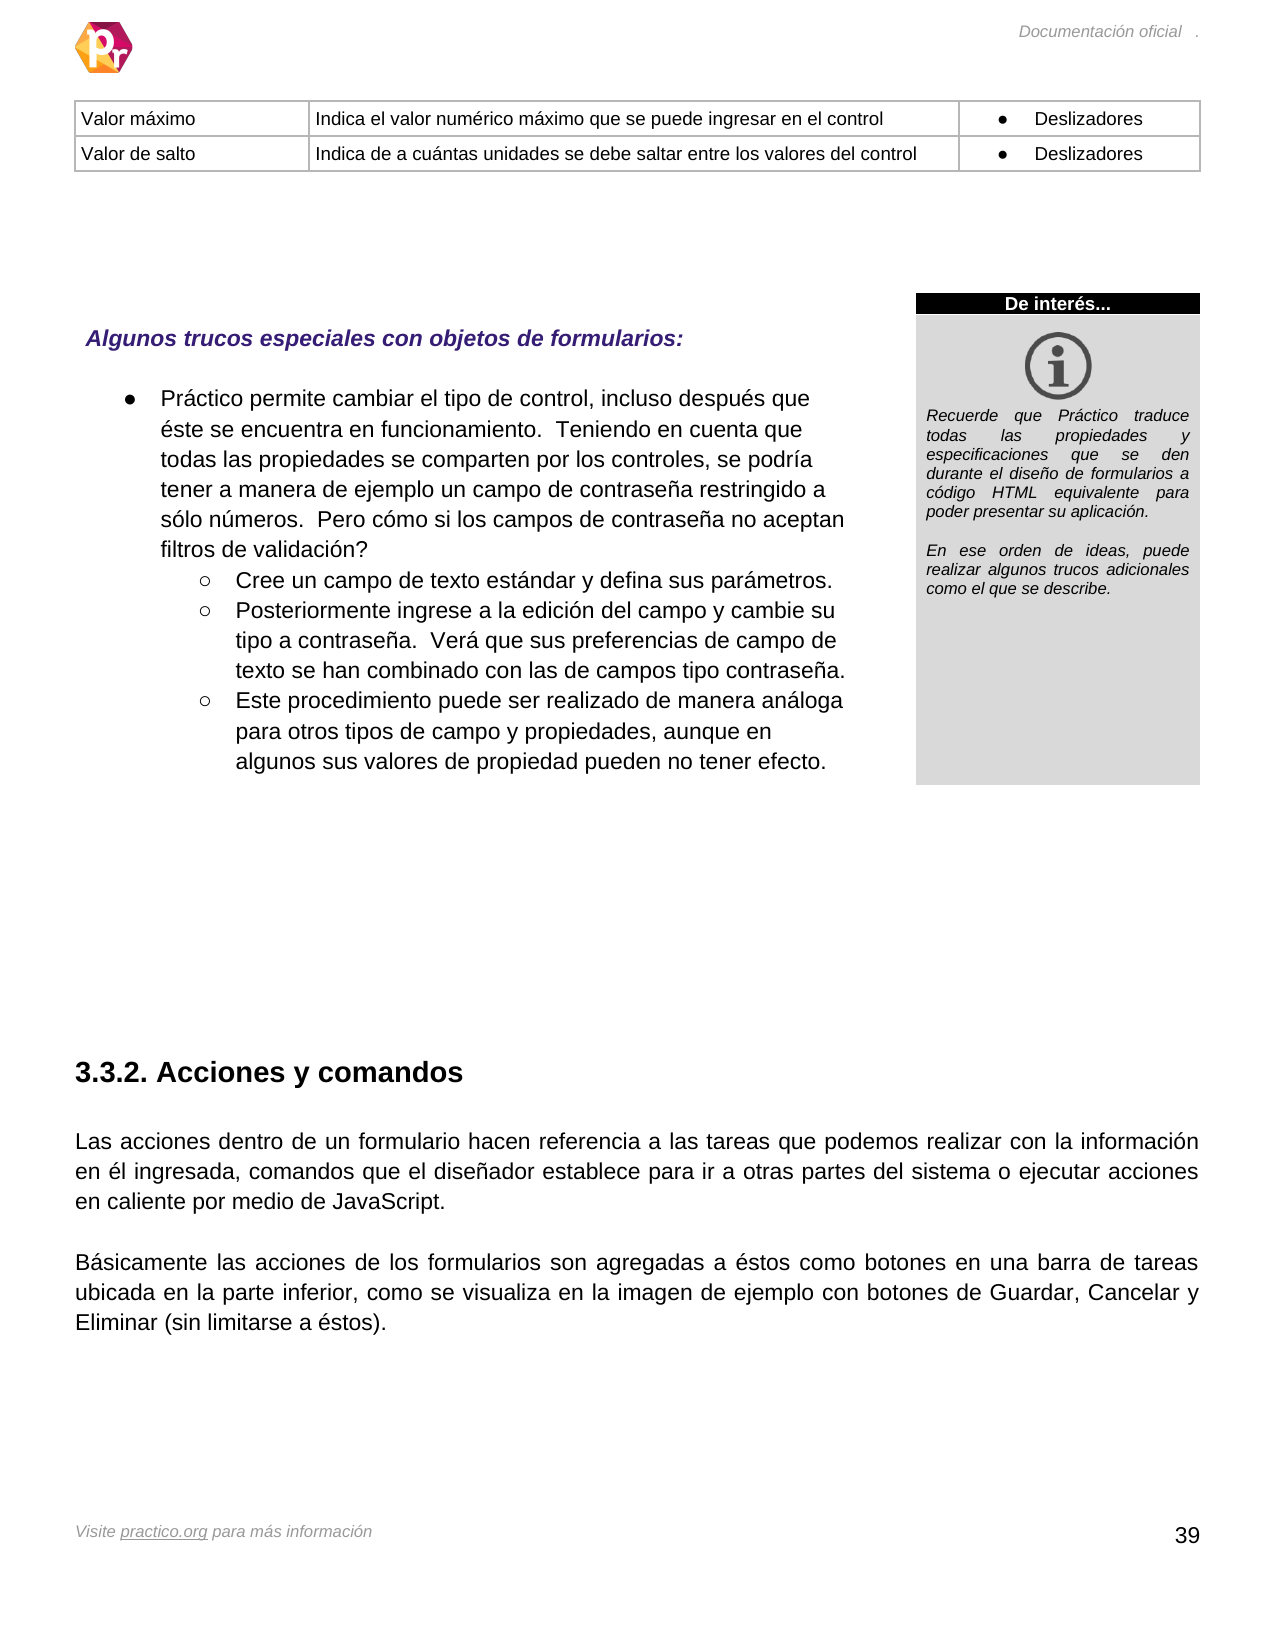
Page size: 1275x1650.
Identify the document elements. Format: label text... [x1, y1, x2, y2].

picture [75, 22, 133, 73]
table_cell Algunos trucos especiales con objetos de formularios: Práctico permite cambiar el tipo de control, incluso después que éste se encuentra en funcionamiento. Teniendo en cuenta que todas las propiedades se comparten por los controles, se podría tener a manera de ejemplo un campo de contraseña restringido a sólo números. Pero cómo si los campos de contraseña no aceptan filtros de validación? Cree un campo de texto estándar y defina sus parámetros. Posteriormente ingrese a la edición del campo y cambie su tipo a contraseña. Verá que sus preferencias de campo de texto se han combinado con las de campos tipo contraseña. Este procedimiento puede ser realizado de manera análoga para otros tipos de campo y propiedades, aunque en algunos sus valores de propiedad pueden no tener efecto. [75, 315, 916, 785]
table_header De interés... [916, 293, 1200, 314]
table_cell Valor máximo [76, 102, 308, 135]
table_cell Valor de salto [76, 137, 308, 170]
text Las acciones dentro de un formulario hacen referencia a las tareas que podemos realizar con la información en él ingresada, comandos que el diseñador establece para ir a otras partes del sistema o ejecutar acciones en caliente por medio de JavaScript. [75, 1128, 1200, 1214]
table_header [75, 293, 916, 314]
picture [1017, 325, 1099, 407]
table_cell Indica el valor numérico máximo que se puede ingresar en el control [310, 102, 958, 135]
subtitle 3.3.2. Acciones y comandos [75, 1056, 1200, 1089]
table_cell Recuerde que Práctico traduce todas las propiedades y especificaciones que se den durante el diseño de formularios a código HTML equivalente para poder presentar su aplicación. En ese orden de ideas, puede realizar algunos trucos adicionales como el que se describe. [916, 315, 1200, 785]
table_cell Deslizadores [960, 137, 1199, 170]
text Básicamente las acciones de los formularios son agregadas a éstos como botones en una barra de tareas ubicada en la parte inferior, como se visualiza en la imagen de ejemplo con botones de Guardar, Cancelar y Eliminar (sin limitarse a éstos). [75, 1248, 1200, 1335]
table_cell Deslizadores [960, 102, 1199, 135]
table_cell Indica de a cuántas unidades se debe saltar entre los valores del control [310, 137, 958, 170]
